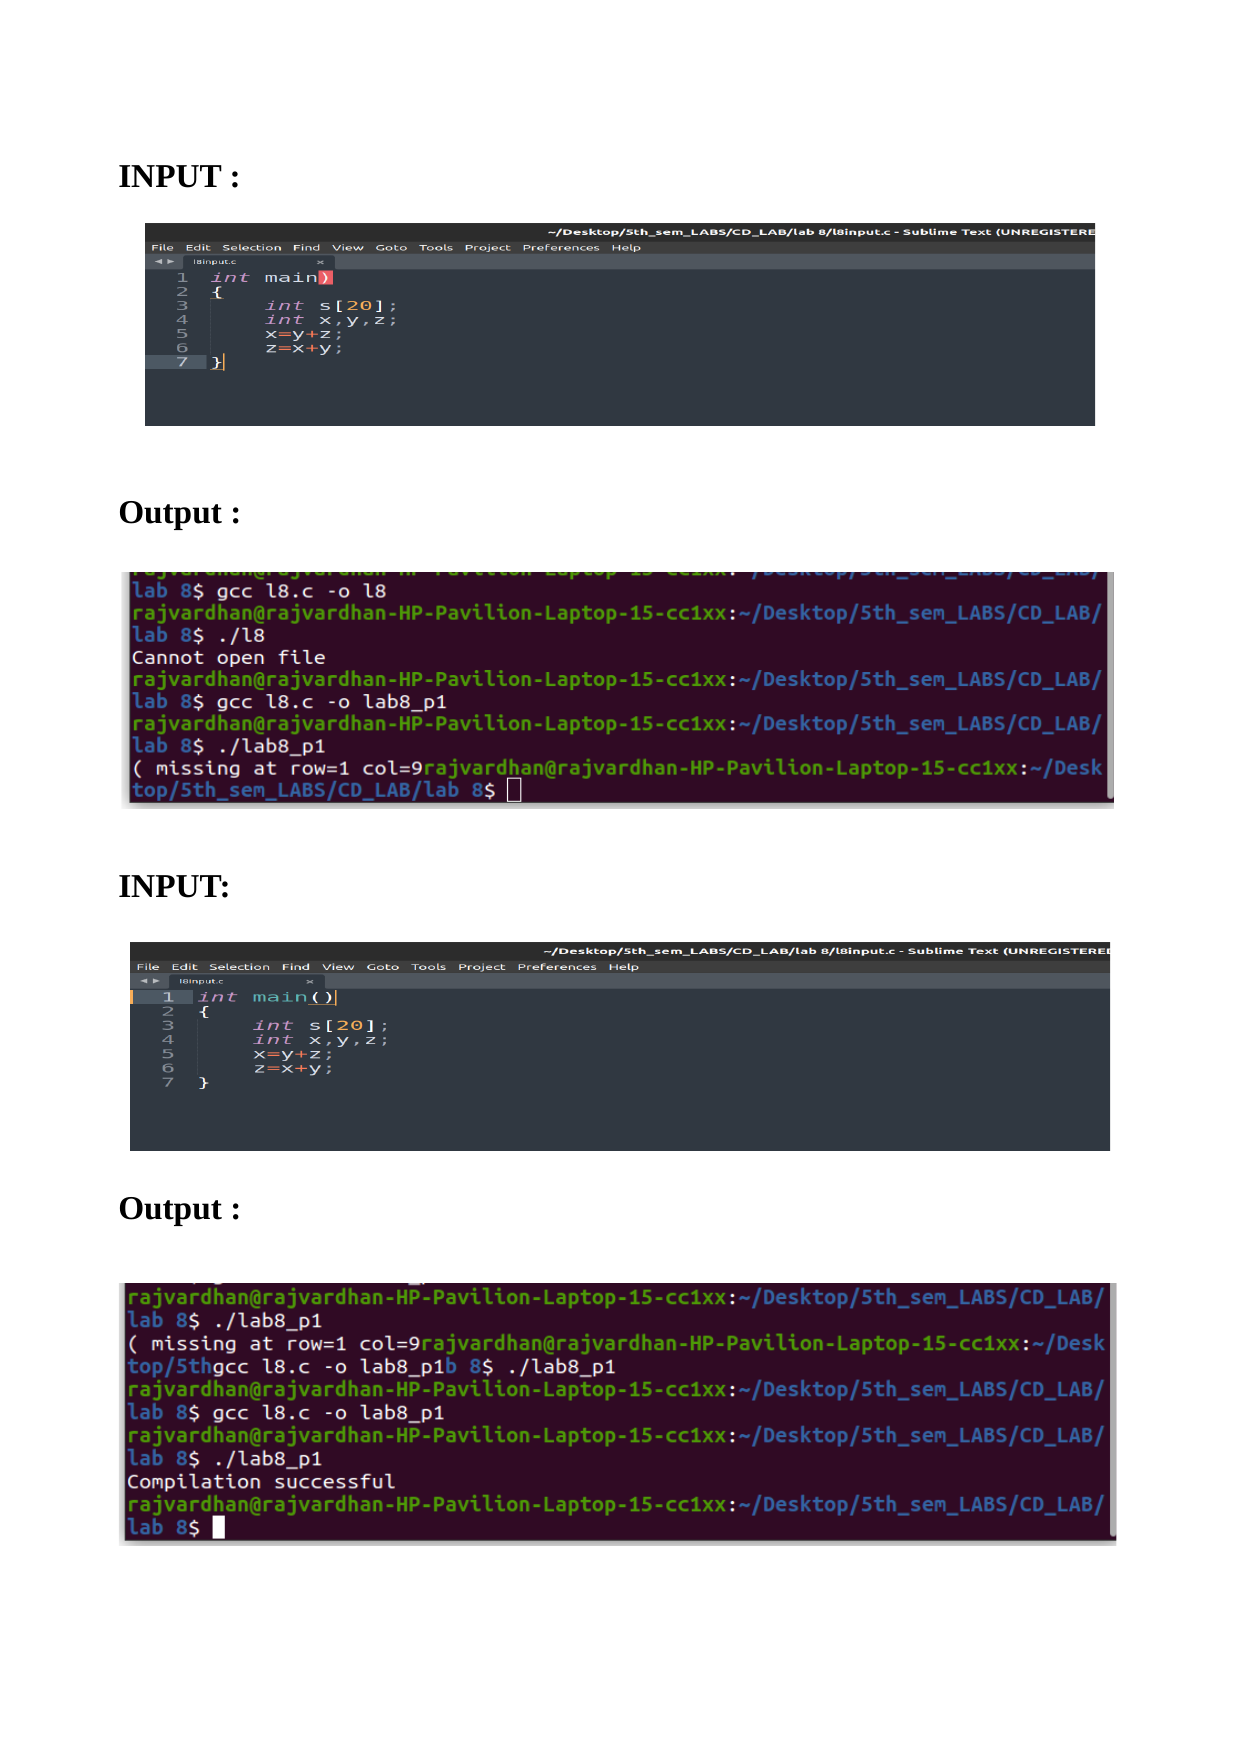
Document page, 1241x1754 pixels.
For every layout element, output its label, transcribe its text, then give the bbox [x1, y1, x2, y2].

text Output : [118, 1188, 1122, 1227]
text Output : [118, 493, 1122, 531]
picture [121, 572, 1114, 809]
picture [118, 1283, 1117, 1546]
text INPUT: [118, 866, 1122, 904]
text INPUT : [118, 156, 1122, 195]
